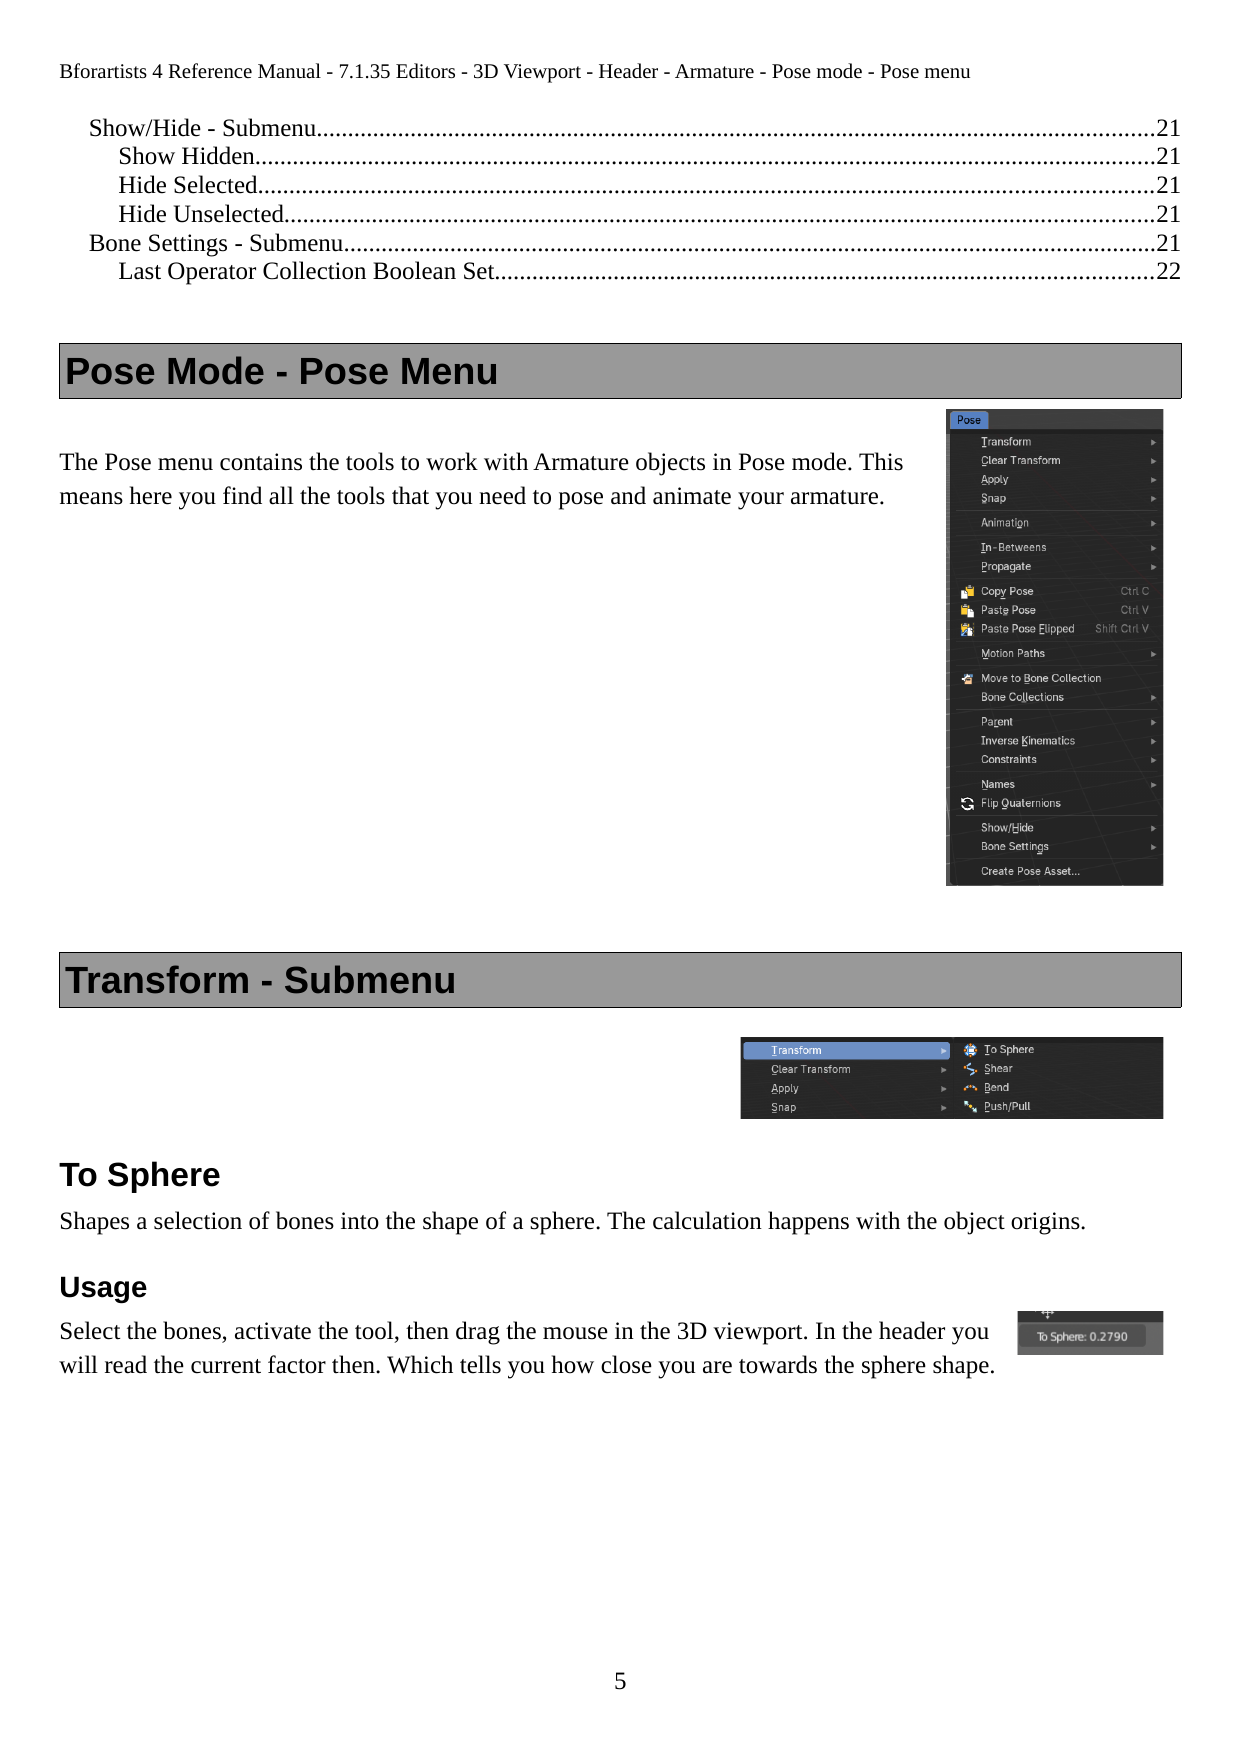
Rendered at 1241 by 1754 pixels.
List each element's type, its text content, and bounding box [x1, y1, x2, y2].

text Hide Selected 21 [118, 170, 1181, 199]
table_header Pose Mode - Pose Menu [60, 344, 1181, 398]
subtitle To Sphere [59, 1155, 1181, 1193]
text Select the bones, activate the tool, then drag the mouse in the 3D viewport. In the header you will read the current factor then. Which tells you how close you are towards the sphere shape. [59, 1316, 1181, 1379]
text Last Operator Collection Boolean Set 22 [118, 256, 1181, 285]
text The Pose menu contains the tools to work with Armature objects in Pose mode. This means here you find all the tools that you need to pose and animate your armature. [59, 447, 946, 510]
text Show/Hide - Submenu 21 [88, 113, 1181, 141]
picture [1017, 1311, 1164, 1355]
text Show Hidden 21 [118, 141, 1181, 170]
table_header Transform - Submenu [60, 953, 1181, 1007]
text Hide Unselected 21 [118, 199, 1181, 228]
picture [740, 1037, 1164, 1119]
subtitle Usage [59, 1269, 1181, 1303]
text Shapes a selection of bones into the shape of a sphere. The calculation happens with the object origins. [59, 1206, 1181, 1235]
picture [946, 409, 1164, 886]
text Bone Settings - Submenu 21 [88, 228, 1181, 256]
